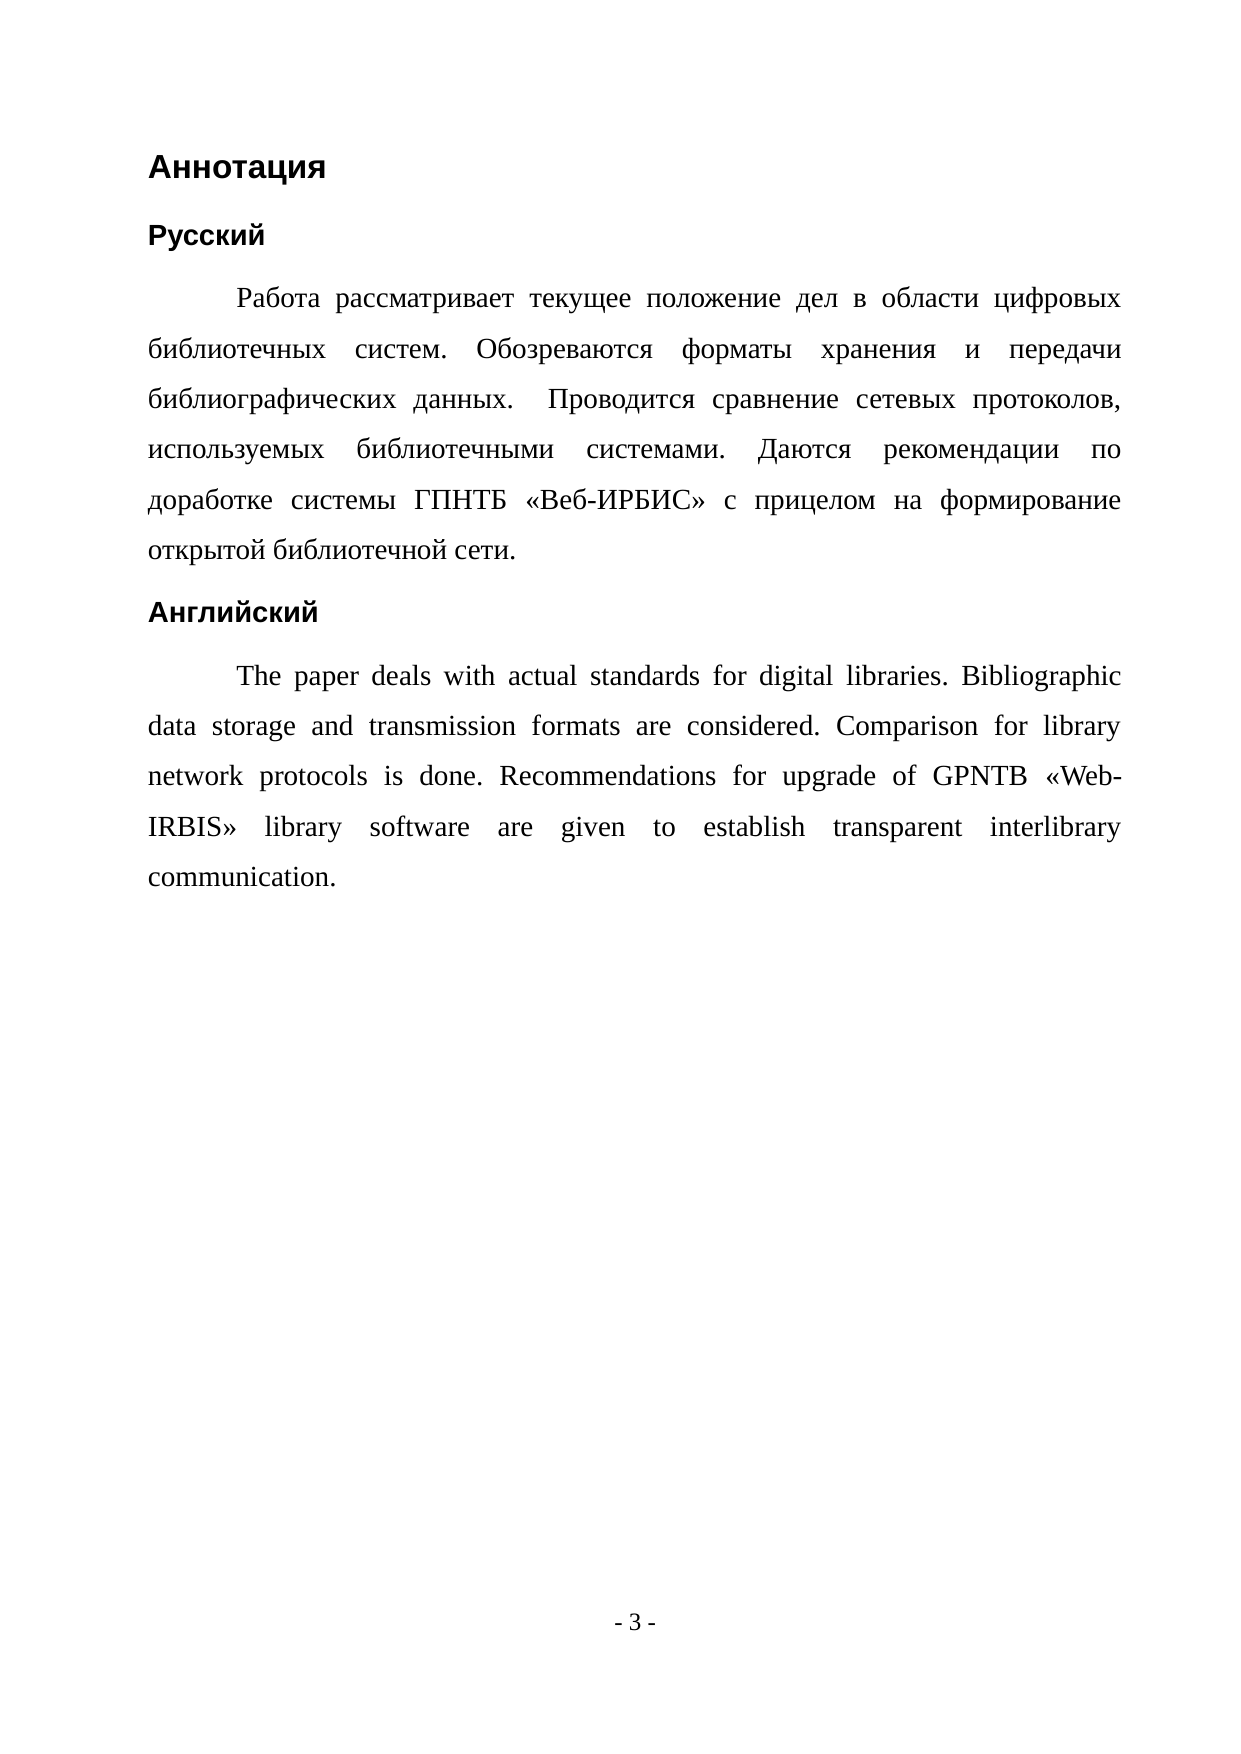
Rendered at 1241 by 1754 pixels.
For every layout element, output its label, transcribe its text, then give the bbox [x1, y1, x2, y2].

text Работа рассматривает текущее положение дел в области цифровых библиотечных систем. Обозреваются форматы хранения и передачи библиографических данных. Проводится сравнение сетевых протоколов, используемых библиотечными системами. Даются рекомендации по доработке системы ГПНТБ «Веб-ИРБИС» с прицелом на формирование открытой библиотечной сети. [148, 281, 1122, 566]
text Английский [148, 595, 1122, 628]
text Аннотация [148, 148, 1122, 186]
text Русский [148, 218, 1122, 251]
text The paper deals with actual standards for digital libraries. Bibliographic data storage and transmission formats are considered. Comparison for library network protocols is done. Recommendations for upgrade of GPNTB «Web-IRBIS» library software are given to establish transparent interlibrary communication. [148, 658, 1122, 892]
